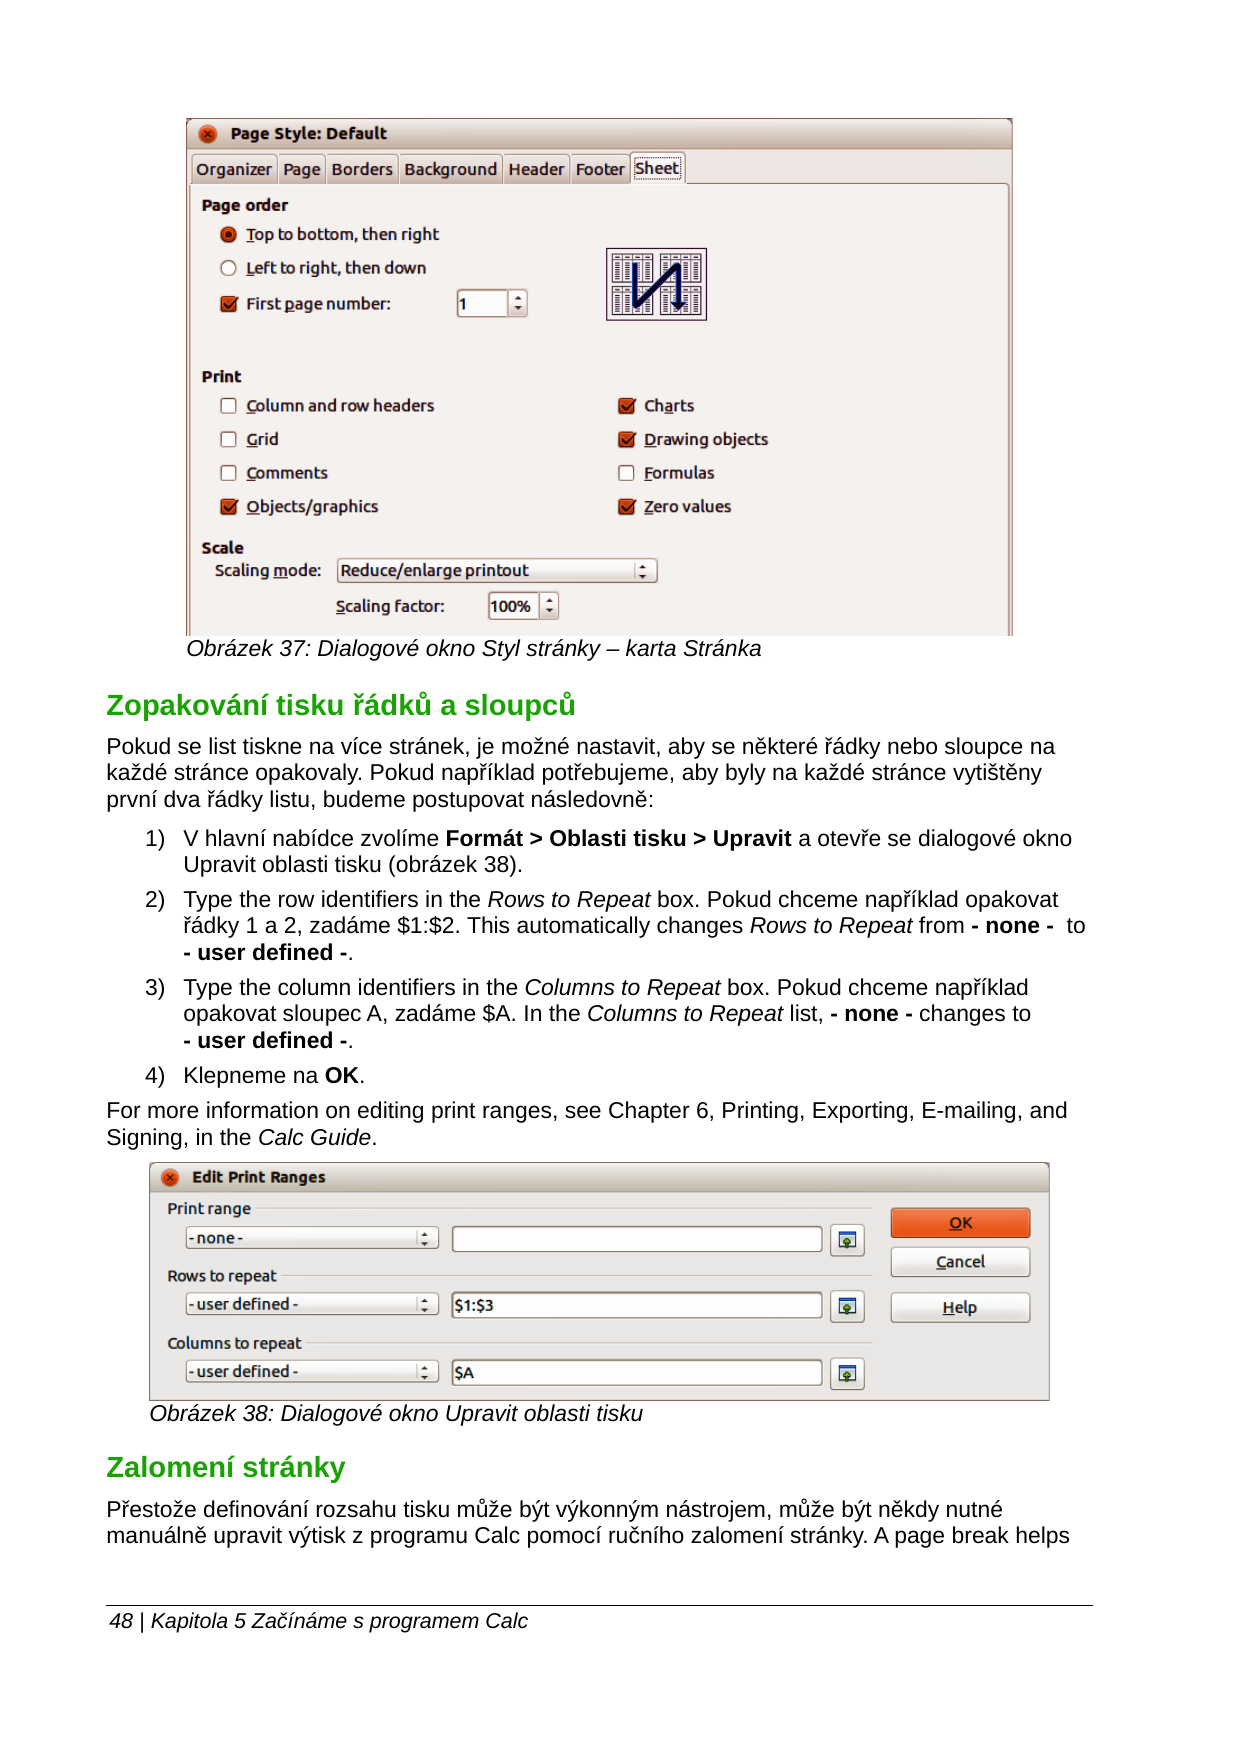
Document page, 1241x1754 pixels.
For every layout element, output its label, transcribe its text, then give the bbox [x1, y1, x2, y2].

picture [149, 1162, 1050, 1401]
text Přestože definování rozsahu tisku může být výkonným nástrojem, může být někdy nutné manuálně upravit výtisk z programu Calc pomocí ručního zalomení stránky. A page break helps [106, 1496, 1093, 1548]
text Obrázek 38: Dialogové okno Upravit oblasti tisku [149, 1401, 1050, 1427]
text For more information on editing print ranges, see Chapter 6, Printing, Exporting, E-mailing, and Signing, in the Calc Guide. [106, 1097, 1093, 1150]
text Obrázek 37: Dialogové okno Styl stránky – karta Stránka [186, 636, 1013, 662]
subtitle Zalomení stránky [106, 1450, 1093, 1484]
list Klepneme na OK. [165, 1062, 1093, 1088]
text Pokud se list tiskne na více stránek, je možné nastavit, aby se některé řádky nebo sloupce na každé stránce opakovaly. Pokud například potřebujeme, aby byly na každé stránce vytištěny první dva řádky listu, budeme postupovat následovně: [106, 733, 1093, 812]
list V hlavní nabídce zvolíme Formát > Oblasti tisku > Upravit a otevře se dialogové okno Upravit oblasti tisku (obrázek 38). [165, 824, 1093, 877]
subtitle Zopakování tisku řádků a sloupců [106, 688, 1093, 721]
picture [186, 118, 1013, 636]
list Type the row identifiers in the Rows to Repeat box. Pokud chceme například opakovat řádky 1 a 2, zadáme $1:$2. This automatically changes Rows to Repeat from - none - to - user defined -. [165, 886, 1093, 965]
list Type the column identifiers in the Columns to Repeat box. Pokud chceme například opakovat sloupec A, zadáme $A. In the Columns to Repeat list, - none - changes to - user defined -. [165, 974, 1093, 1053]
